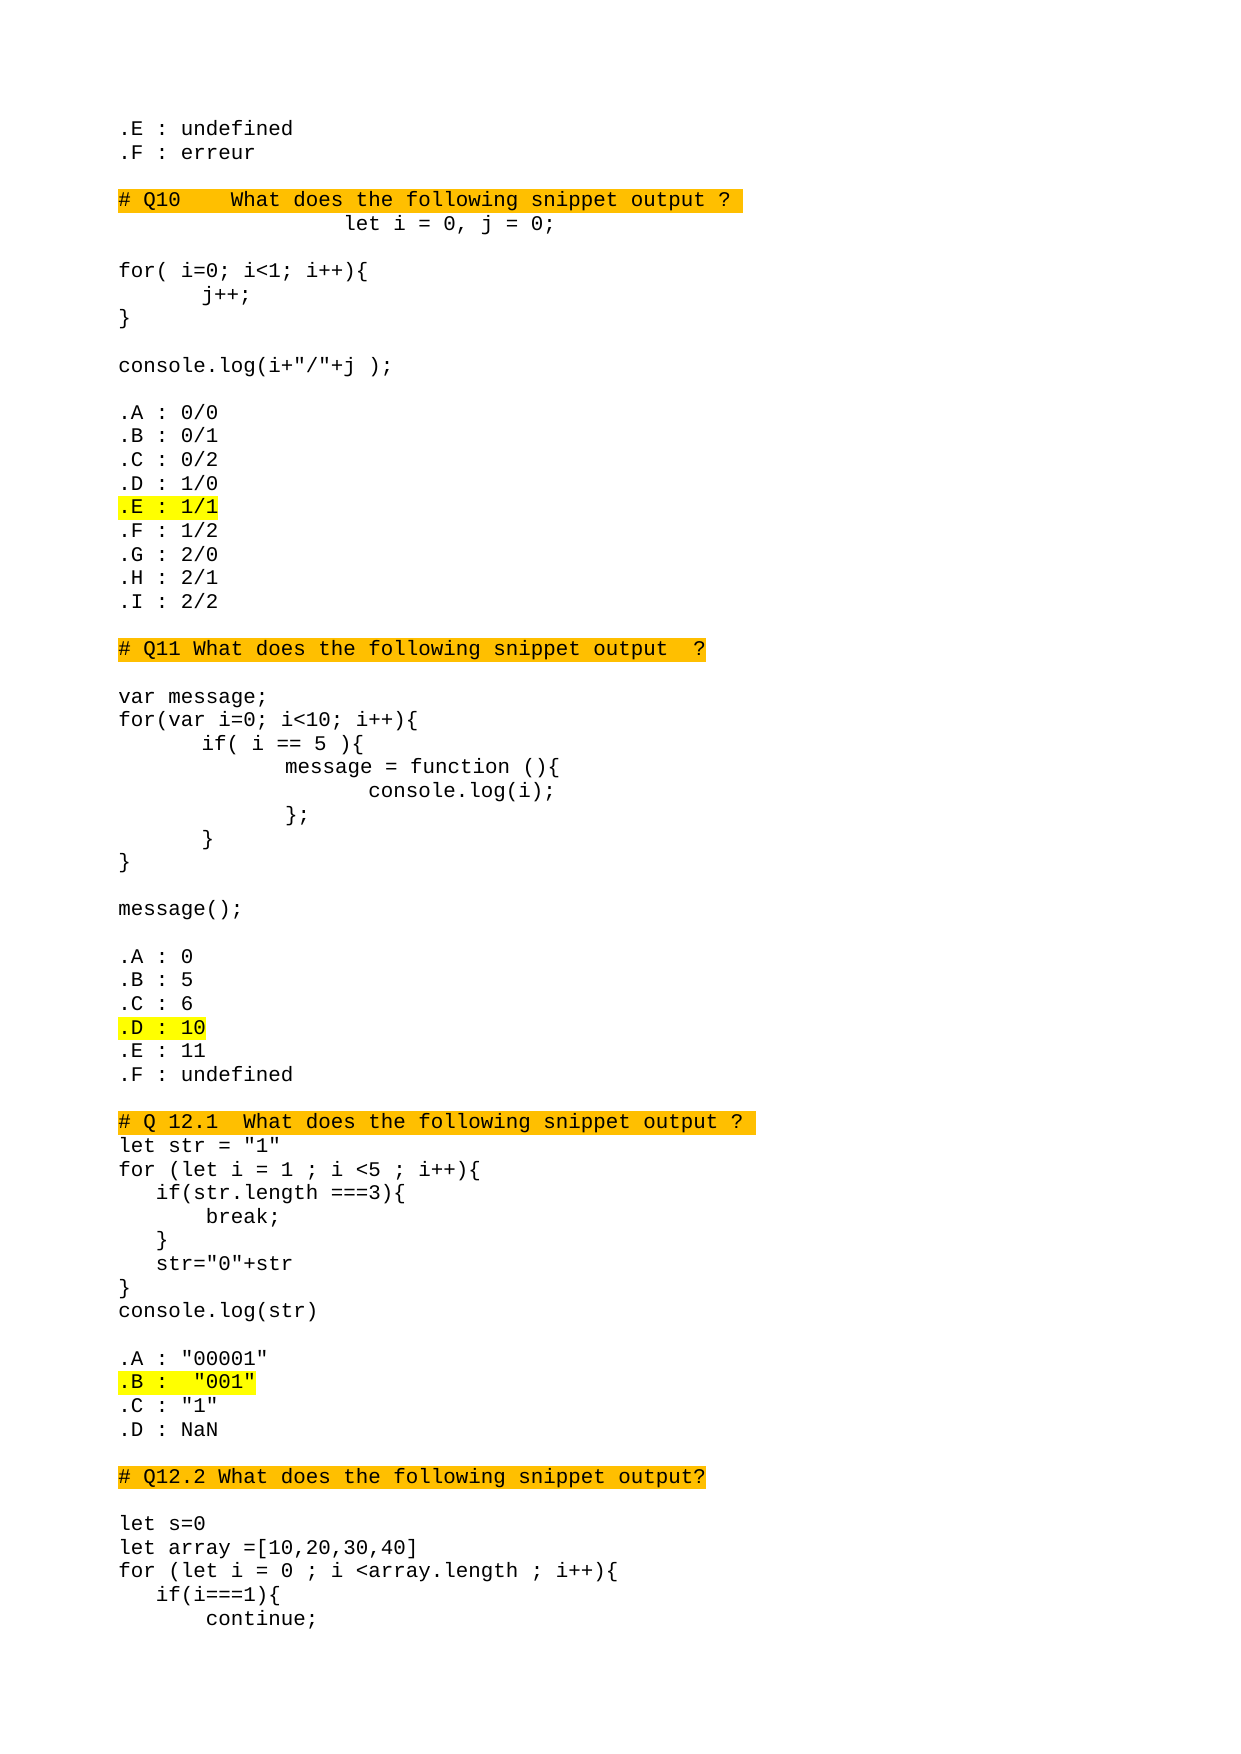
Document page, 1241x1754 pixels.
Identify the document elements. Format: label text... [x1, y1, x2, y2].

text if( i == 5 ){ [118, 733, 1122, 757]
text for (let i = 1 ; i <5 ; i++){ [118, 1158, 1122, 1182]
text console.log(i); [118, 780, 1122, 804]
text j++; [118, 284, 1122, 307]
text str="0"+str [118, 1253, 1122, 1277]
text .A : 0 [118, 946, 1122, 969]
text console.log(str) [118, 1300, 1122, 1324]
text } [118, 307, 1122, 331]
text } [118, 1277, 1122, 1300]
text let str = "1" [118, 1135, 1122, 1158]
text let s=0 [118, 1513, 1122, 1537]
text # Q12.2 What does the following snippet output? [118, 1466, 1122, 1489]
text let i = 0, j = 0; [118, 213, 1122, 236]
text .D : 1/0 [118, 473, 1122, 496]
text } [118, 851, 1122, 875]
text .C : 0/2 [118, 449, 1122, 473]
text .F : 1/2 [118, 520, 1122, 544]
text var message; [118, 686, 1122, 709]
text if(i===1){ [118, 1584, 1122, 1608]
text console.log(i+"/"+j ); [118, 354, 1122, 378]
text # Q10 What does the following snippet output ? [118, 189, 1122, 213]
text .F : undefined [118, 1064, 1122, 1088]
text .H : 2/1 [118, 567, 1122, 591]
text .B : "001" [118, 1371, 1122, 1395]
text .G : 2/0 [118, 544, 1122, 567]
text let array =[10,20,30,40] [118, 1537, 1122, 1561]
text .E : 11 [118, 1040, 1122, 1064]
text }; [118, 804, 1122, 827]
text } [118, 827, 1122, 851]
text .I : 2/2 [118, 591, 1122, 615]
text .B : 0/1 [118, 426, 1122, 449]
text # Q 12.1 What does the following snippet output ? [118, 1111, 1122, 1135]
text .B : 5 [118, 969, 1122, 993]
text # Q11 What does the following snippet output ? [118, 638, 1122, 662]
text .D : 10 [118, 1017, 1122, 1040]
text .C : 6 [118, 993, 1122, 1017]
text .E : 1/1 [118, 496, 1122, 520]
text for (let i = 0 ; i <array.length ; i++){ [118, 1561, 1122, 1584]
text .A : "00001" [118, 1348, 1122, 1371]
text if(str.length ===3){ [118, 1182, 1122, 1206]
text for(var i=0; i<10; i++){ [118, 709, 1122, 733]
text break; [118, 1206, 1122, 1229]
text .E : undefined [118, 118, 1122, 142]
text .F : erreur [118, 142, 1122, 165]
text .A : 0/0 [118, 402, 1122, 426]
text .C : "1" [118, 1395, 1122, 1419]
text .D : NaN [118, 1419, 1122, 1442]
text for( i=0; i<1; i++){ [118, 260, 1122, 284]
text } [118, 1229, 1122, 1253]
text continue; [118, 1608, 1122, 1631]
text message(); [118, 898, 1122, 922]
text message = function (){ [118, 757, 1122, 780]
